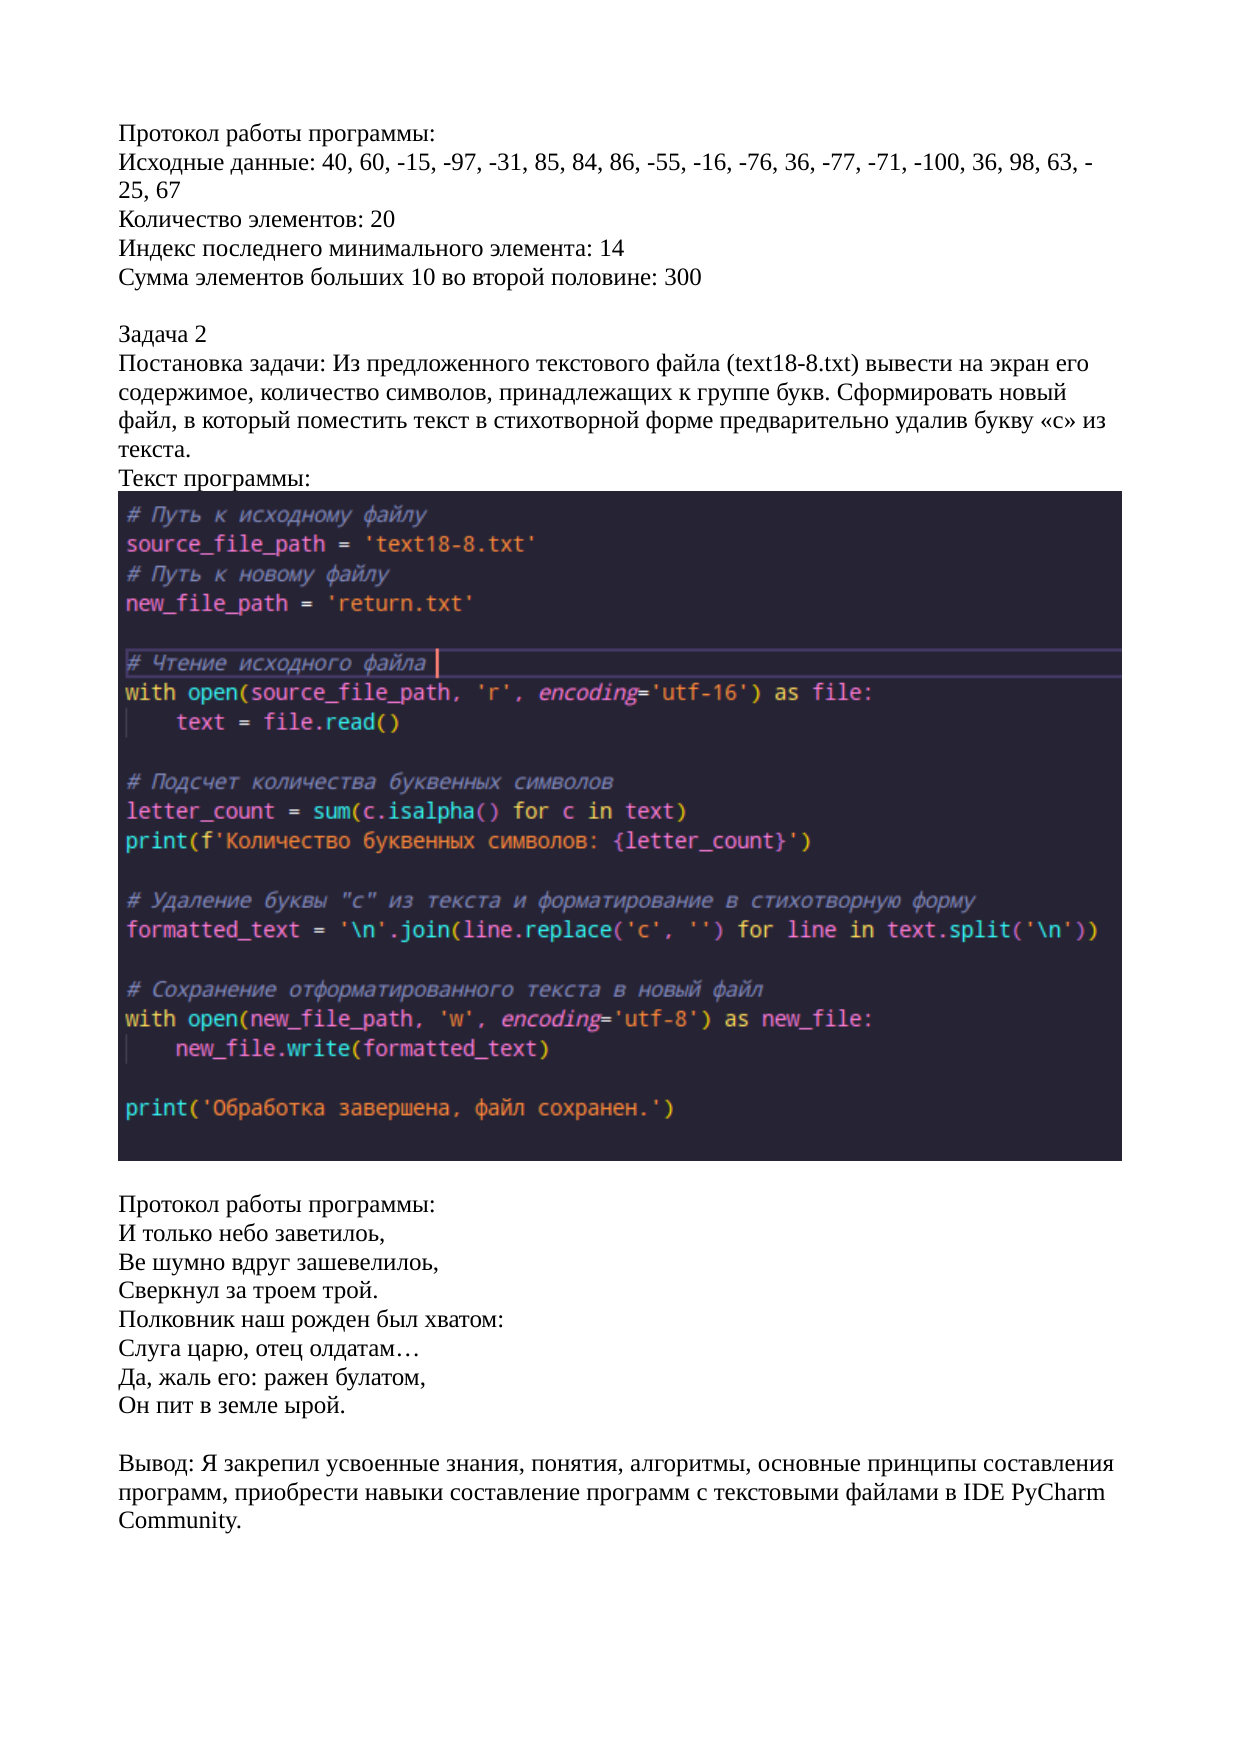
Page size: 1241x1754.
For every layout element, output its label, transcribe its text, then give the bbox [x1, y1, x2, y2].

text Слуга царю, отец олдатам… [118, 1333, 1122, 1362]
picture [118, 491, 1122, 1161]
text Вывод: Я закрепил усвоенные знания, понятия, алгоритмы, основные принципы составления программ, приобрести навыки составление программ с текстовыми файлами в IDE PyCharm Community. [118, 1448, 1122, 1534]
text Количество элементов: 20 [118, 204, 1122, 233]
text Ве шумно вдруг зашевелилоь, [118, 1247, 1122, 1276]
text Задача 2 [118, 319, 1122, 348]
text Сумма элементов больших 10 во второй половине: 300 [118, 262, 1122, 291]
text И только небо заветилоь, [118, 1218, 1122, 1247]
text Полковник наш рожден был хватом: [118, 1304, 1122, 1333]
text Протокол работы программы: [118, 118, 1122, 147]
text Сверкнул за троем трой. [118, 1276, 1122, 1304]
text Индекс последнего минимального элемента: 14 [118, 233, 1122, 262]
text Исходные данные: 40, 60, -15, -97, -31, 85, 84, 86, -55, -16, -76, 36, -77, -71, -100, 36, 98, 63, -25, 67 [118, 147, 1122, 204]
text Постановка задачи: Из предложенного текстового файла (text18-8.txt) вывести на экран его содержимое, количество символов, принадлежащих к группе букв. Сформировать новый файл, в который поместить текст в стихотворной форме предварительно удалив букву «с» из текста. [118, 348, 1122, 463]
text Текст программы: [118, 463, 1122, 491]
text Да, жаль его: ражен булатом, [118, 1362, 1122, 1391]
text Протокол работы программы: [118, 1189, 1122, 1218]
text Он пит в земле ырой. [118, 1391, 1122, 1419]
